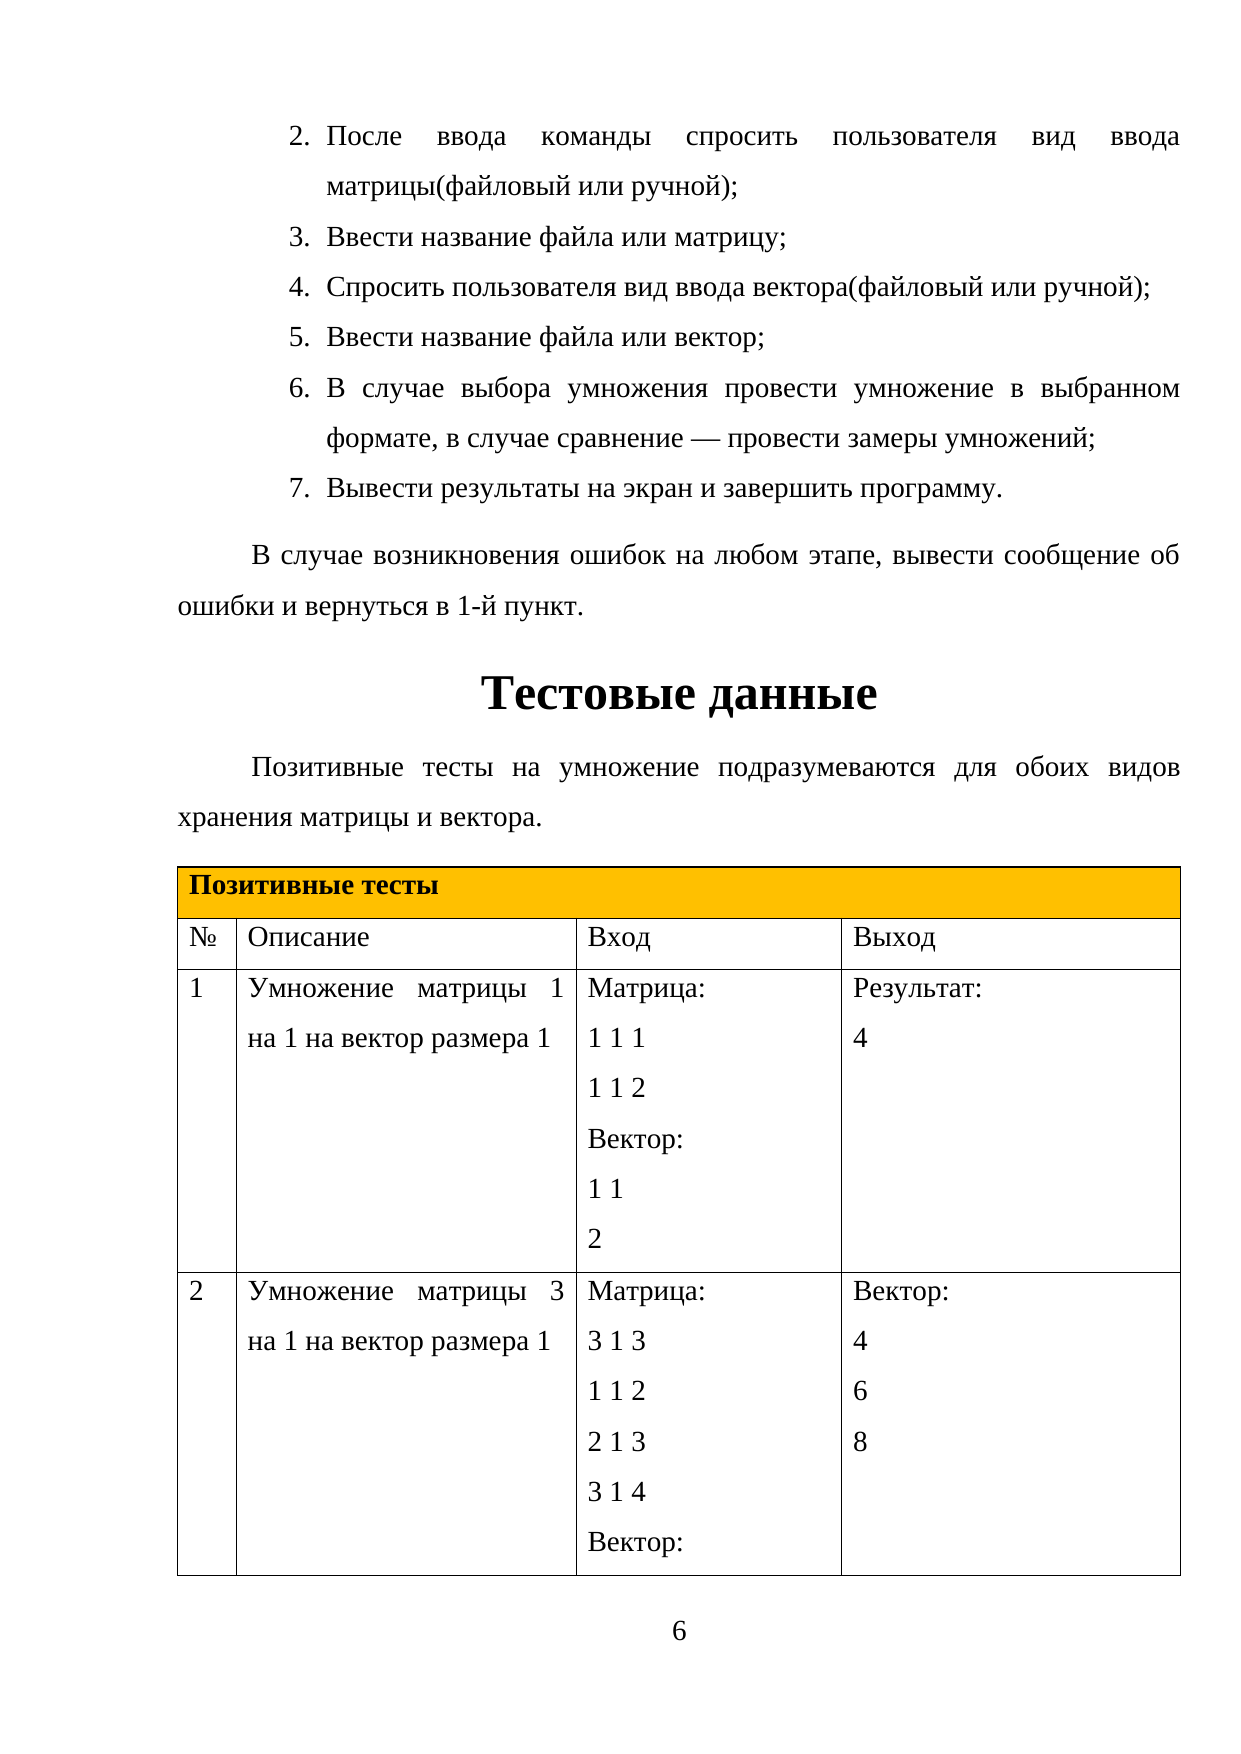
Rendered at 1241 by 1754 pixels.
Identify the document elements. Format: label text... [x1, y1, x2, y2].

table_cell 2 [178, 1273, 236, 1574]
table_cell Матрица: 3 1 3 1 1 2 2 1 3 3 1 4 Вектор: [577, 1273, 841, 1574]
list Ввести название файла или матрицу; [288, 219, 1181, 252]
table_cell № [178, 919, 236, 969]
list В случае выбора умножения провести умножение в выбранном формате, в случае сравнение — провести замеры умножений; [288, 370, 1181, 453]
subtitle Тестовые данные [177, 663, 1181, 720]
text В случае возникновения ошибок на любом этапе, вывести сообщение об ошибки и вернуться в 1-й пункт. [177, 537, 1181, 621]
table_cell Описание [237, 919, 576, 969]
list Вывести результаты на экран и завершить программу. [288, 470, 1181, 504]
list После ввода команды спросить пользователя вид ввода матрицы(файловый или ручной); [288, 118, 1181, 202]
table_cell Результат: 4 [842, 970, 1180, 1272]
table_header Позитивные тесты [178, 868, 1180, 918]
list Ввести название файла или вектор; [288, 319, 1181, 353]
table_cell Умножение матрицы 1 на 1 на вектор размера 1 [237, 970, 576, 1272]
table_cell Матрица: 1 1 1 1 1 2 Вектор: 1 1 2 [577, 970, 841, 1272]
table_cell Вектор: 4 6 8 [842, 1273, 1180, 1574]
text Позитивные тесты на умножение подразумеваются для обоих видов хранения матрицы и вектора. [177, 749, 1181, 833]
table_cell 1 [178, 970, 236, 1272]
table_cell Выход [842, 919, 1180, 969]
list Спросить пользователя вид ввода вектора(файловый или ручной); [288, 269, 1181, 303]
table_cell Вход [577, 919, 841, 969]
table_cell Умножение матрицы 3 на 1 на вектор размера 1 [237, 1273, 576, 1574]
